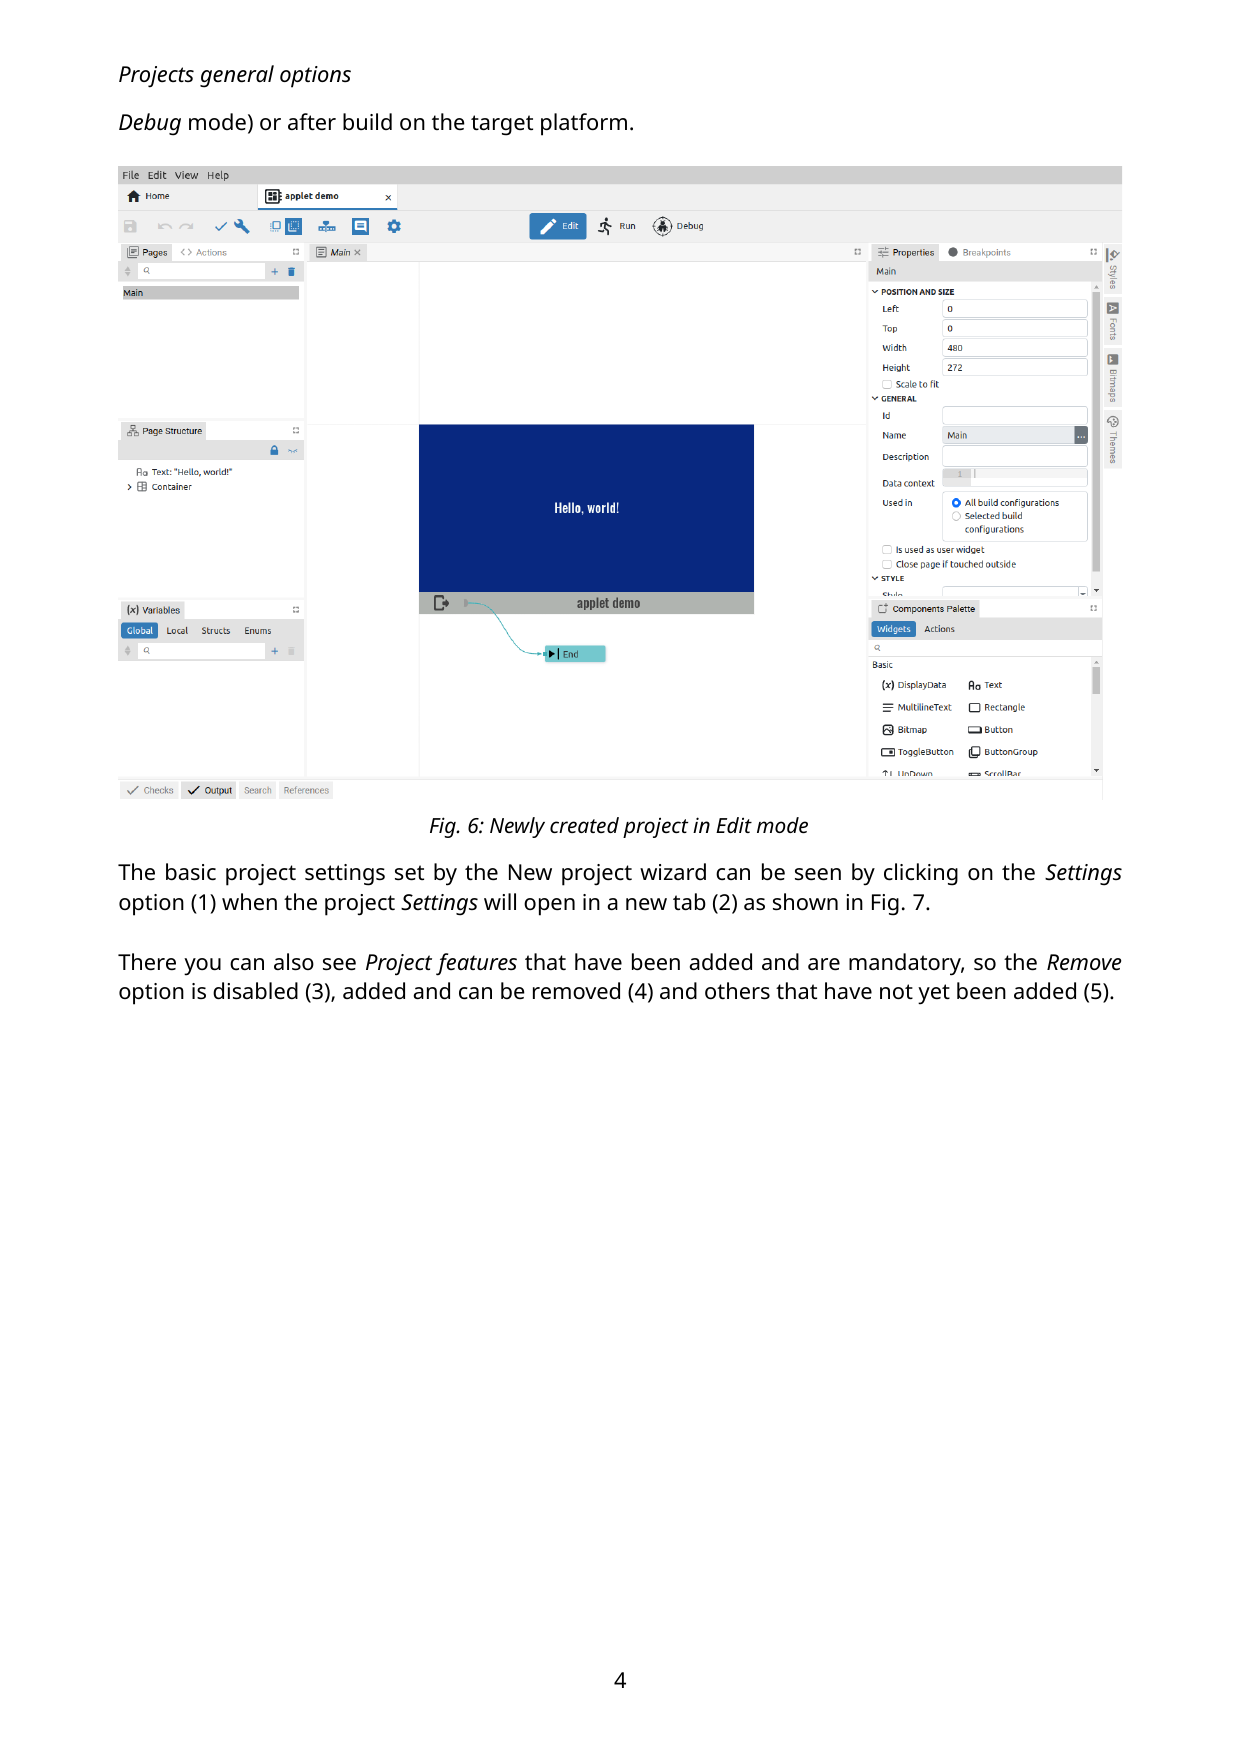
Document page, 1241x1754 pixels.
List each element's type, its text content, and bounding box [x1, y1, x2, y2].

text Debug mode) or after build on the target platform. [118, 107, 1122, 136]
text There you can also see Project features that have been added and are mandatory, so the Remove option is disabled (3), added and can be removed (4) and others that have not yet been added (5). [118, 946, 1122, 1006]
picture [118, 166, 1123, 800]
text The basic project settings set by the New project wizard can be seen by clicking on the Settings option (1) when the project Settings will open in a new tab (2) as shown in Fig. 7. [118, 857, 1122, 917]
text Fig. 6: Newly created project in Edit mode [118, 800, 1122, 840]
